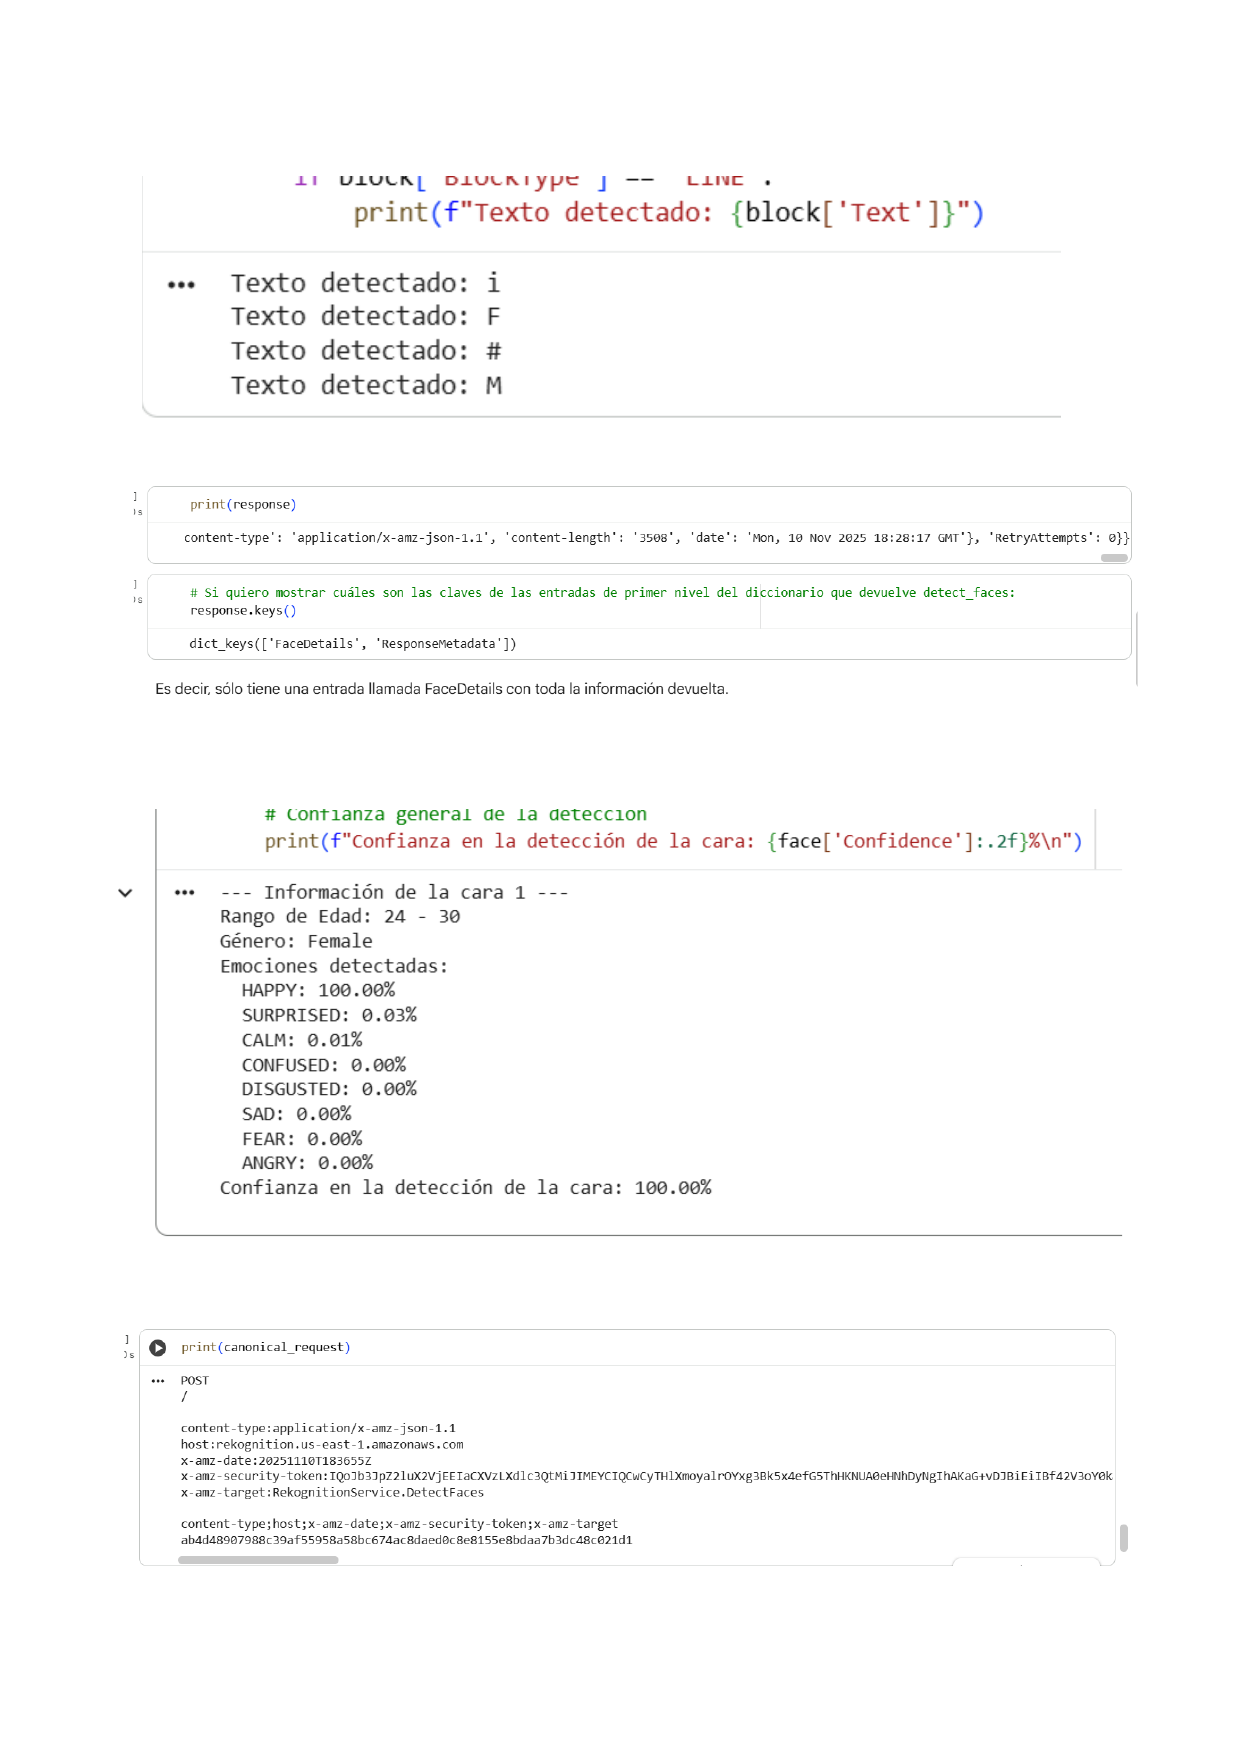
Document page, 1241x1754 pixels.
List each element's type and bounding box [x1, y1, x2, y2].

picture [142, 176, 1061, 421]
picture [133, 471, 1138, 695]
picture [124, 1323, 1129, 1566]
picture [118, 809, 1123, 1252]
